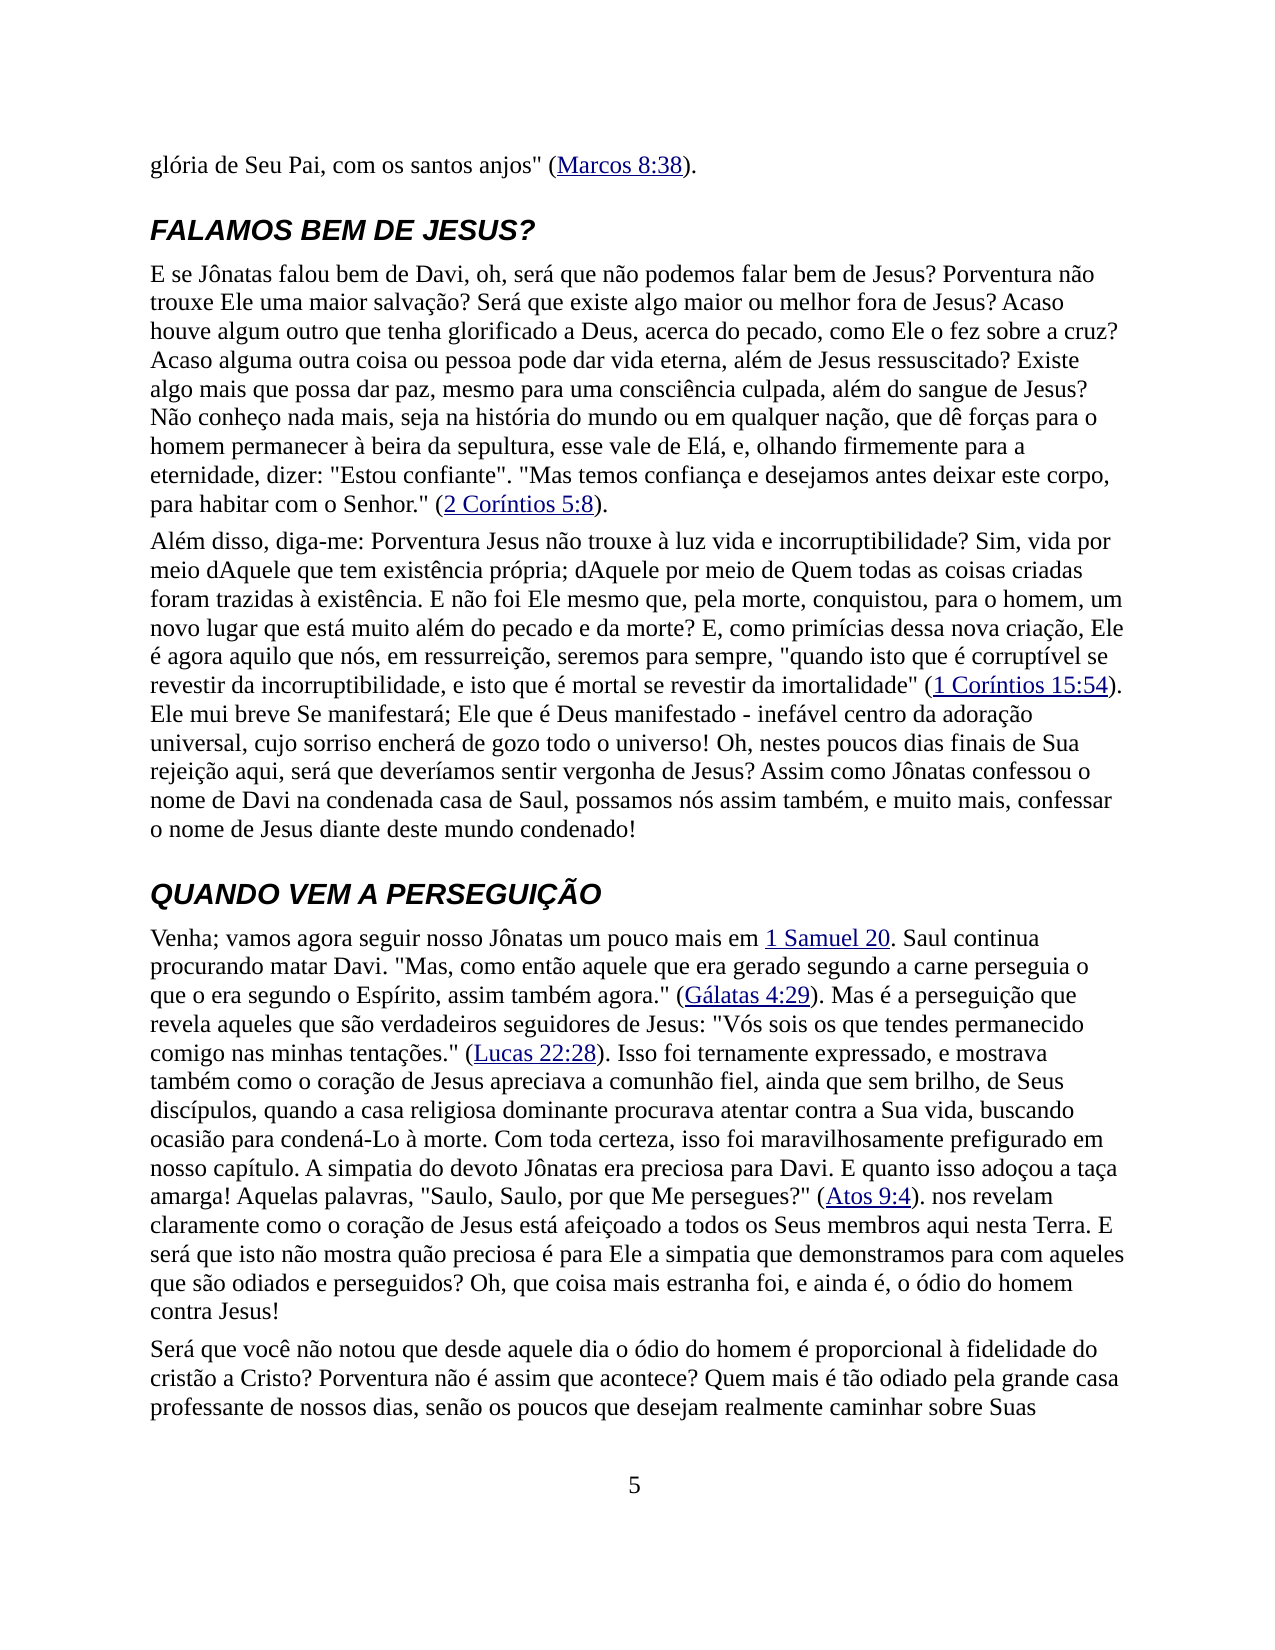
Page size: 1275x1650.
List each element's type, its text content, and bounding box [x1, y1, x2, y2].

text glória de Seu Pai, com os santos anjos" (Marcos 8:38). [150, 150, 1125, 179]
text E se Jônatas falou bem de Davi, oh, será que não podemos falar bem de Jesus? Porventura não trouxe Ele uma maior salvação? Será que existe algo maior ou melhor fora de Jesus? Acaso houve algum outro que tenha glorificado a Deus, acerca do pecado, como Ele o fez sobre a cruz? Acaso alguma outra coisa ou pessoa pode dar vida eterna, além de Jesus ressuscitado? Existe algo mais que possa dar paz, mesmo para uma consciência culpada, além do sangue de Jesus? Não conheço nada mais, seja na história do mundo ou em qualquer nação, que dê forças para o homem permanecer à beira da sepultura, esse vale de Elá, e, olhando firmemente para a eternidade, dizer: "Estou confiante". "Mas temos confiança e desejamos antes deixar este corpo, para habitar com o Senhor." (2 Coríntios 5:8). [150, 259, 1125, 517]
text Venha; vamos agora seguir nosso Jônatas um pouco mais em 1 Samuel 20. Saul continua procurando matar Davi. "Mas, como então aquele que era gerado segundo a carne perseguia o que o era segundo o Espírito, assim também agora." (Gálatas 4:29). Mas é a perseguição que revela aqueles que são verdadeiros seguidores de Jesus: "Vós sois os que tendes permanecido comigo nas minhas tentações." (Lucas 22:28). Isso foi ternamente expressado, e mostrava também como o coração de Jesus apreciava a comunhão fiel, ainda que sem brilho, de Seus discípulos, quando a casa religiosa dominante procurava atentar contra a Sua vida, buscando ocasião para condená-Lo à morte. Com toda certeza, isso foi maravilhosamente prefigurado em nosso capítulo. A simpatia do devoto Jônatas era preciosa para Davi. E quanto isso adoçou a taça amarga! Aquelas palavras, "Saulo, Saulo, por que Me persegues?" (Atos 9:4). nos revelam claramente como o coração de Jesus está afeiçoado a todos os Seus membros aqui nesta Terra. E será que isto não mostra quão preciosa é para Ele a simpatia que demonstramos para com aqueles que são odiados e perseguidos? Oh, que coisa mais estranha foi, e ainda é, o ódio do homem contra Jesus! [150, 923, 1125, 1325]
text Será que você não notou que desde aquele dia o ódio do homem é proporcional à fidelidade do cristão a Cristo? Porventura não é assim que acontece? Quem mais é tão odiado pela grande casa professante de nossos dias, senão os poucos que desejam realmente caminhar sobre Suas [150, 1334, 1125, 1420]
text Além disso, diga-me: Porventura Jesus não trouxe à luz vida e incorruptibilidade? Sim, vida por meio dAquele que tem existência própria; dAquele por meio de Quem todas as coisas criadas foram trazidas à existência. E não foi Ele mesmo que, pela morte, conquistou, para o homem, um novo lugar que está muito além do pecado e da morte? E, como primícias dessa nova criação, Ele é agora aquilo que nós, em ressurreição, seremos para sempre, "quando isto que é corruptível se revestir da incorruptibilidade, e isto que é mortal se revestir da imortalidade" (1 Coríntios 15:54). Ele mui breve Se manifestará; Ele que é Deus manifestado - inefável centro da adoração universal, cujo sorriso encherá de gozo todo o universo! Oh, nestes poucos dias finais de Sua rejeição aqui, será que deveríamos sentir vergonha de Jesus? Assim como Jônatas confessou o nome de Davi na condenada casa de Saul, possamos nós assim também, e muito mais, confessar o nome de Jesus diante deste mundo condenado! [150, 526, 1125, 843]
subtitle QUANDO VEM A PERSEGUIÇÃO [150, 877, 1125, 910]
subtitle FALAMOS BEM DE JESUS? [150, 213, 1125, 246]
